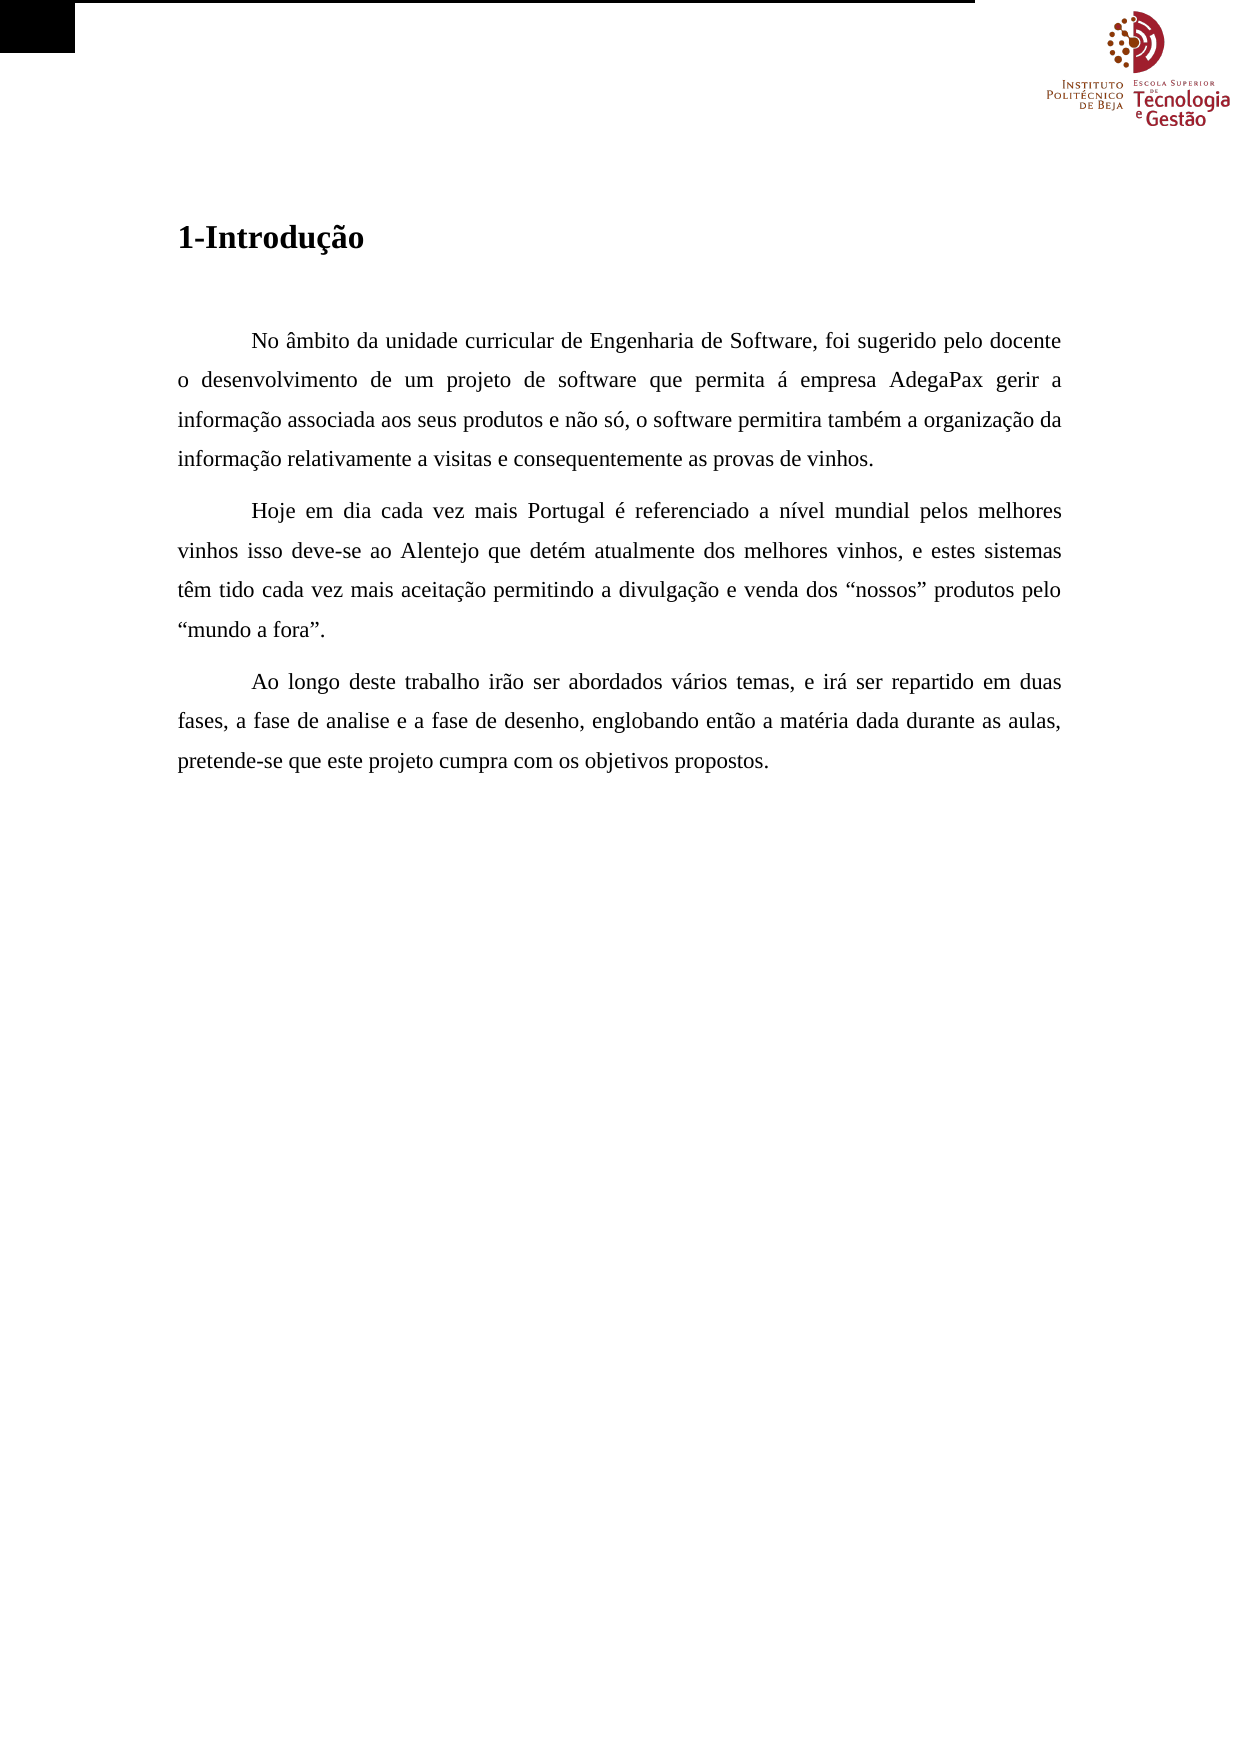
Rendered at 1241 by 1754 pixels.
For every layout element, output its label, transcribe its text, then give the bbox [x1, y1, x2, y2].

text Ao longo deste trabalho irão ser abordados vários temas, e irá ser repartido em duas fases, a fase de analise e a fase de desenho, englobando então a matéria dada durante as aulas, pretende-se que este projeto cumpra com os objetivos propostos. [177, 668, 1063, 773]
text Hoje em dia cada vez mais Portugal é referenciado a nível mundial pelos melhores vinhos isso deve-se ao Alentejo que detém atualmente dos melhores vinhos, e estes sistemas têm tido cada vez mais aceitação permitindo a divulgação e venda dos “nossos” produtos pelo “mundo a fora”. [177, 497, 1063, 642]
text No âmbito da unidade curricular de Engenharia de Software, foi sugerido pelo docente o desenvolvimento de um projeto de software que permita á empresa AdegaPax gerir a informação associada aos seus produtos e não só, o software permitira também a organização da informação relativamente a visitas e consequentemente as provas de vinhos. [177, 327, 1063, 472]
subtitle 1-Introdução [177, 217, 1063, 256]
